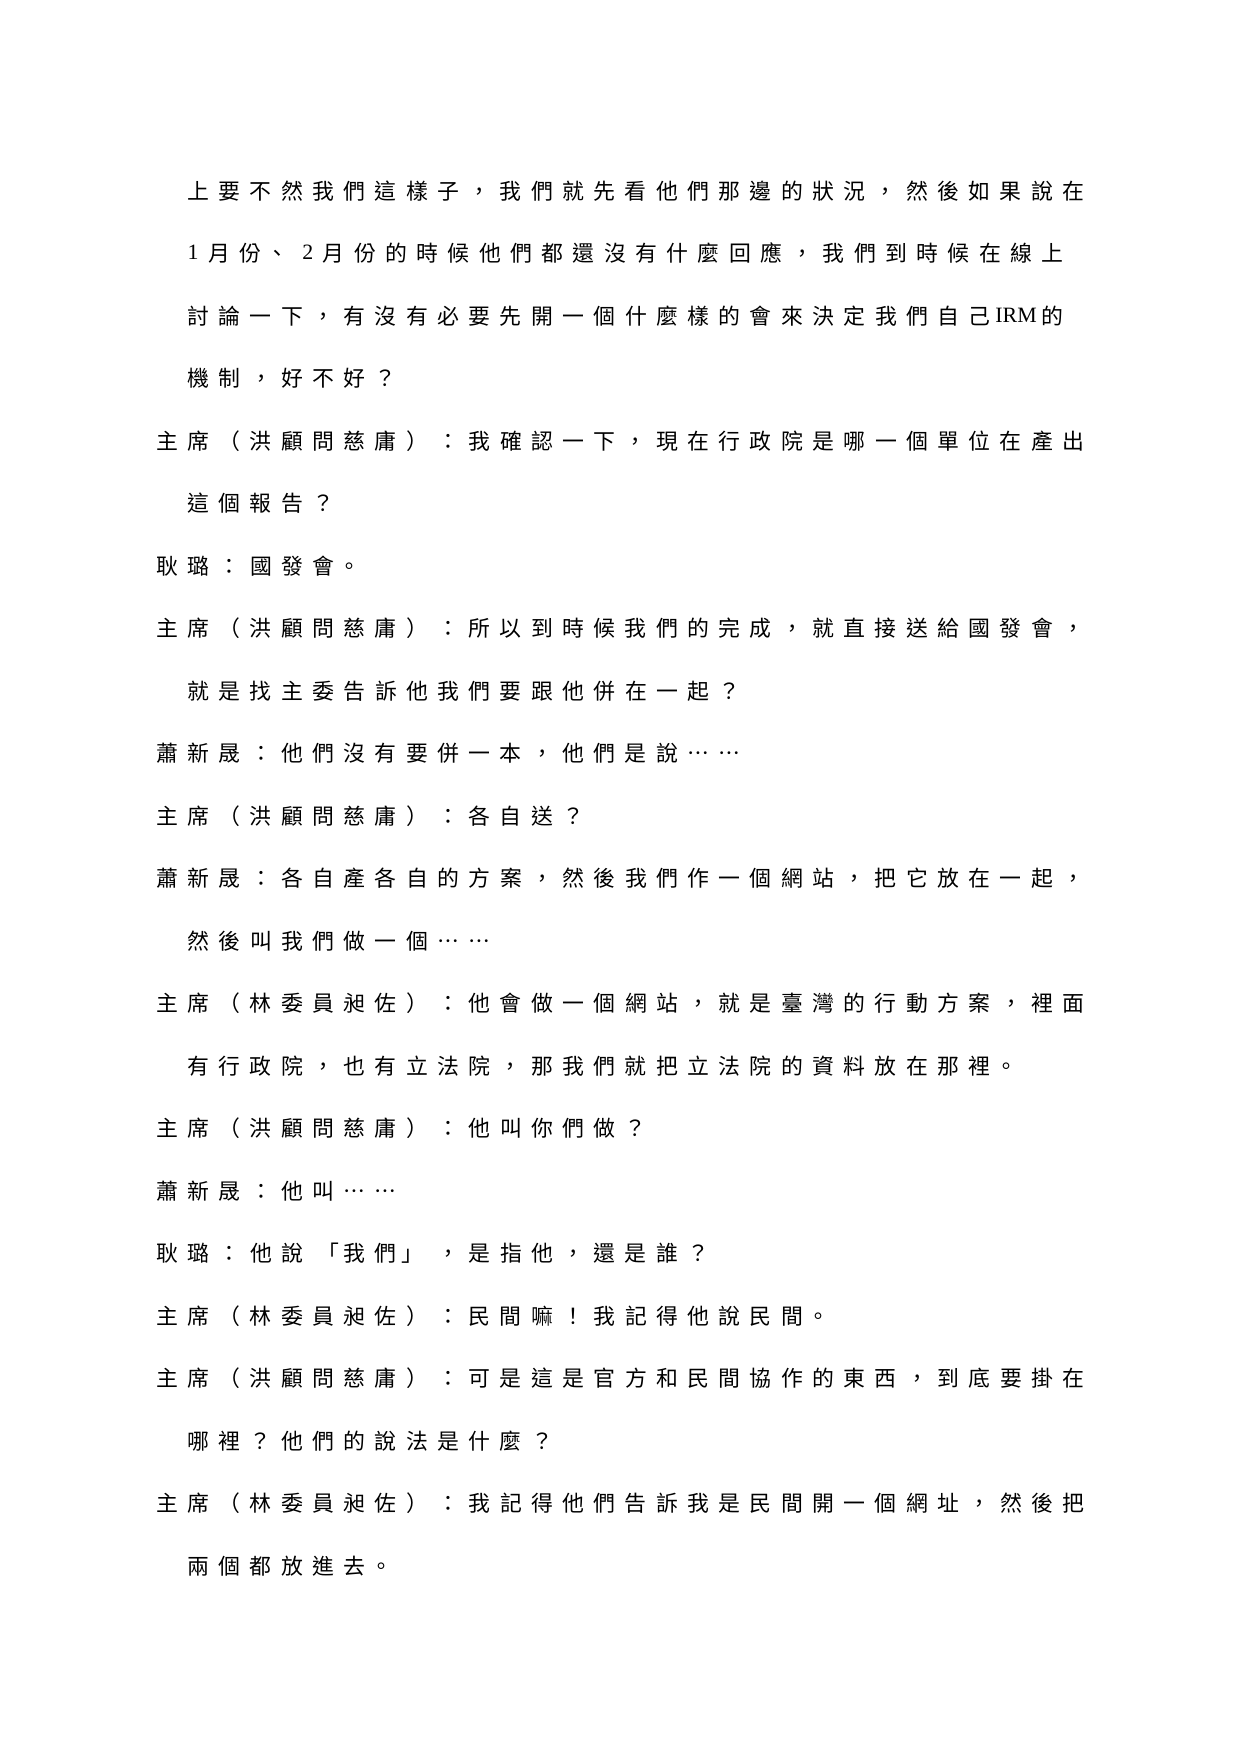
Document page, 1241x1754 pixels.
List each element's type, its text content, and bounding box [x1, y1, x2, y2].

text 主席（林委員昶佐）：我記得他們告訴我是民間開一個網址，然後把兩個都放進去。 [151, 1471, 1089, 1596]
text 主席（林委員昶佐）：民間嘛！我記得他說民間。 [151, 1283, 1089, 1346]
text 主席（洪顧問慈庸）：我確認一下，現在行政院是哪一個單位在產出這個報告？ [151, 408, 1089, 533]
text 主席（林委員昶佐）：他會做一個網站，就是臺灣的行動方案，裡面有行政院，也有立法院，那我們就把立法院的資料放在那裡。 [151, 971, 1089, 1096]
text 耿璐：他說「我們」，是指他，還是誰？ [151, 1221, 1089, 1283]
text 耿璐：國發會。 [151, 533, 1089, 596]
text 主席（洪顧問慈庸）：他叫你們做？ [151, 1096, 1089, 1158]
text 主席（洪顧問慈庸）：可是這是官方和民間協作的東西，到底要掛在哪裡？他們的說法是什麼？ [151, 1346, 1089, 1471]
text 主席（洪顧問慈庸）：所以到時候我們的完成，就直接送給國發會，就是找主委告訴他我們要跟他併在一起？ [151, 596, 1089, 721]
text 主席（洪顧問慈庸）：各自送？ [151, 783, 1089, 846]
text 蕭新晟：他們沒有要併一本，他們是說…… [151, 721, 1089, 783]
text 蕭新晟：各自產各自的方案，然後我們作一個網站，把它放在一起，然後叫我們做一個…… [151, 846, 1089, 971]
text 蕭新晟：他叫…… [151, 1158, 1089, 1221]
text 上要不然我們這樣子，我們就先看他們那邊的狀況，然後如果說在1月份、2月份的時候他們都還沒有什麼回應，我們到時候在線上討論一下，有沒有必要先開一個什麼樣的會來決定我們自己IRM的機制，好不好？ [151, 158, 1089, 408]
